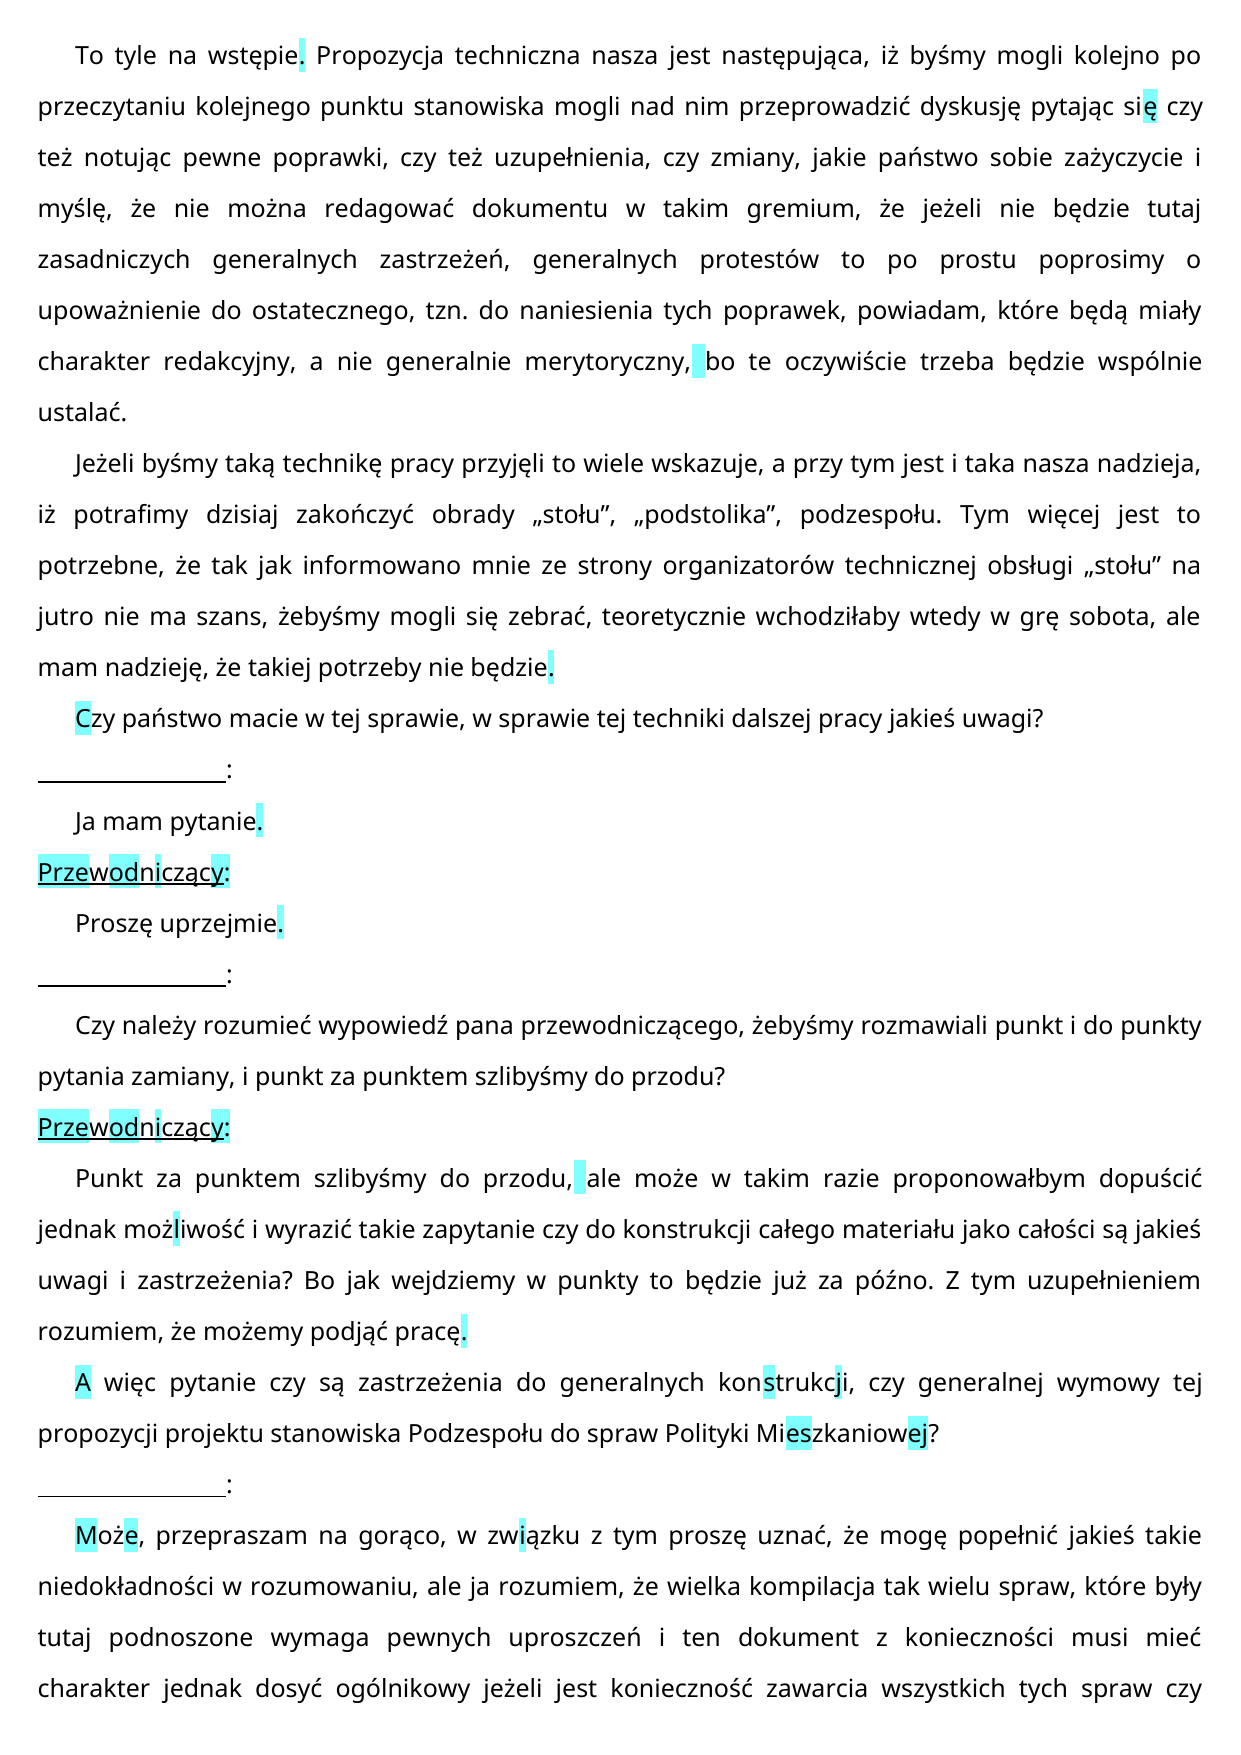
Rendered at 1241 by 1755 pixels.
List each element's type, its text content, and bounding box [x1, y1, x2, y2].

text Czy państwo macie w tej sprawie, w sprawie tej techniki dalszej pracy jakieś uwagi? [37, 701, 1203, 735]
text Czy należy rozumieć wypowiedź pana przewodniczącego, żebyśmy rozmawiali punkt i do punkty pytania zamiany, i punkt za punktem szlibyśmy do przodu? [37, 1007, 1203, 1092]
text Jeżeli byśmy taką technikę pracy przyjęli to wiele wskazuje, a przy tym jest i taka nasza nadzieja, iż potrafimy dzisiaj zakończyć obrady „stołu”, „podstolika”, podzespołu. Tym więcej jest to potrzebne, że tak jak informowano mnie ze strony organizatorów technicznej obsługi „stołu” na jutro nie ma szans, żebyśmy mogli się zebrać, teoretycznie wchodziłaby wtedy w grę sobota, ale mam nadzieję, że takiej potrzeby nie będzie. [37, 446, 1203, 684]
text Może, przepraszam na gorąco, w związku z tym proszę uznać, że mogę popełnić jakieś takie niedokładności w rozumowaniu, ale ja rozumiem, że wielka kompilacja tak wielu spraw, które były tutaj podnoszone wymaga pewnych uproszczeń i ten dokument z konieczności musi mieć charakter jednak dosyć ogólnikowy jeżeli jest konieczność zawarcia wszystkich tych spraw czy [37, 1518, 1203, 1705]
text Przewodniczący: [37, 854, 1203, 888]
text Ja mam pytanie. [37, 803, 1203, 837]
text A więc pytanie czy są zastrzeżenia do generalnych konstrukcji, czy generalnej wymowy tej propozycji projektu stanowiska Podzespołu do spraw Polityki Mieszkaniowej? [37, 1364, 1203, 1450]
text Punkt za punktem szlibyśmy do przodu, ale może w takim razie proponowałbym dopuścić jednak możliwość i wyrazić takie zapytanie czy do konstrukcji całego materiału jako całości są jakieś uwagi i zastrzeżenia? Bo jak wejdziemy w punkty to będzie już za późno. Z tym uzupełnieniem rozumiem, że możemy podjąć pracę. [37, 1160, 1203, 1348]
text Przewodniczący: [37, 1109, 1203, 1143]
text Proszę uprzejmie. [37, 905, 1203, 939]
text : [37, 752, 1203, 786]
text : [37, 956, 1203, 990]
text : [37, 1467, 1203, 1501]
text To tyle na wstępie. Propozycja techniczna nasza jest następująca, iż byśmy mogli kolejno po przeczytaniu kolejnego punktu stanowiska mogli nad nim przeprowadzić dyskusję pytając się czy też notując pewne poprawki, czy też uzupełnienia, czy zmiany, jakie państwo sobie zażyczycie i myślę, że nie można redagować dokumentu w takim gremium, że jeżeli nie będzie tutaj zasadniczych generalnych zastrzeżeń, generalnych protestów to po prostu poprosimy o upoważnienie do ostatecznego, tzn. do naniesienia tych poprawek, powiadam, które będą miały charakter redakcyjny, a nie generalnie merytoryczny, bo te oczywiście trzeba będzie wspólnie ustalać. [37, 37, 1203, 429]
